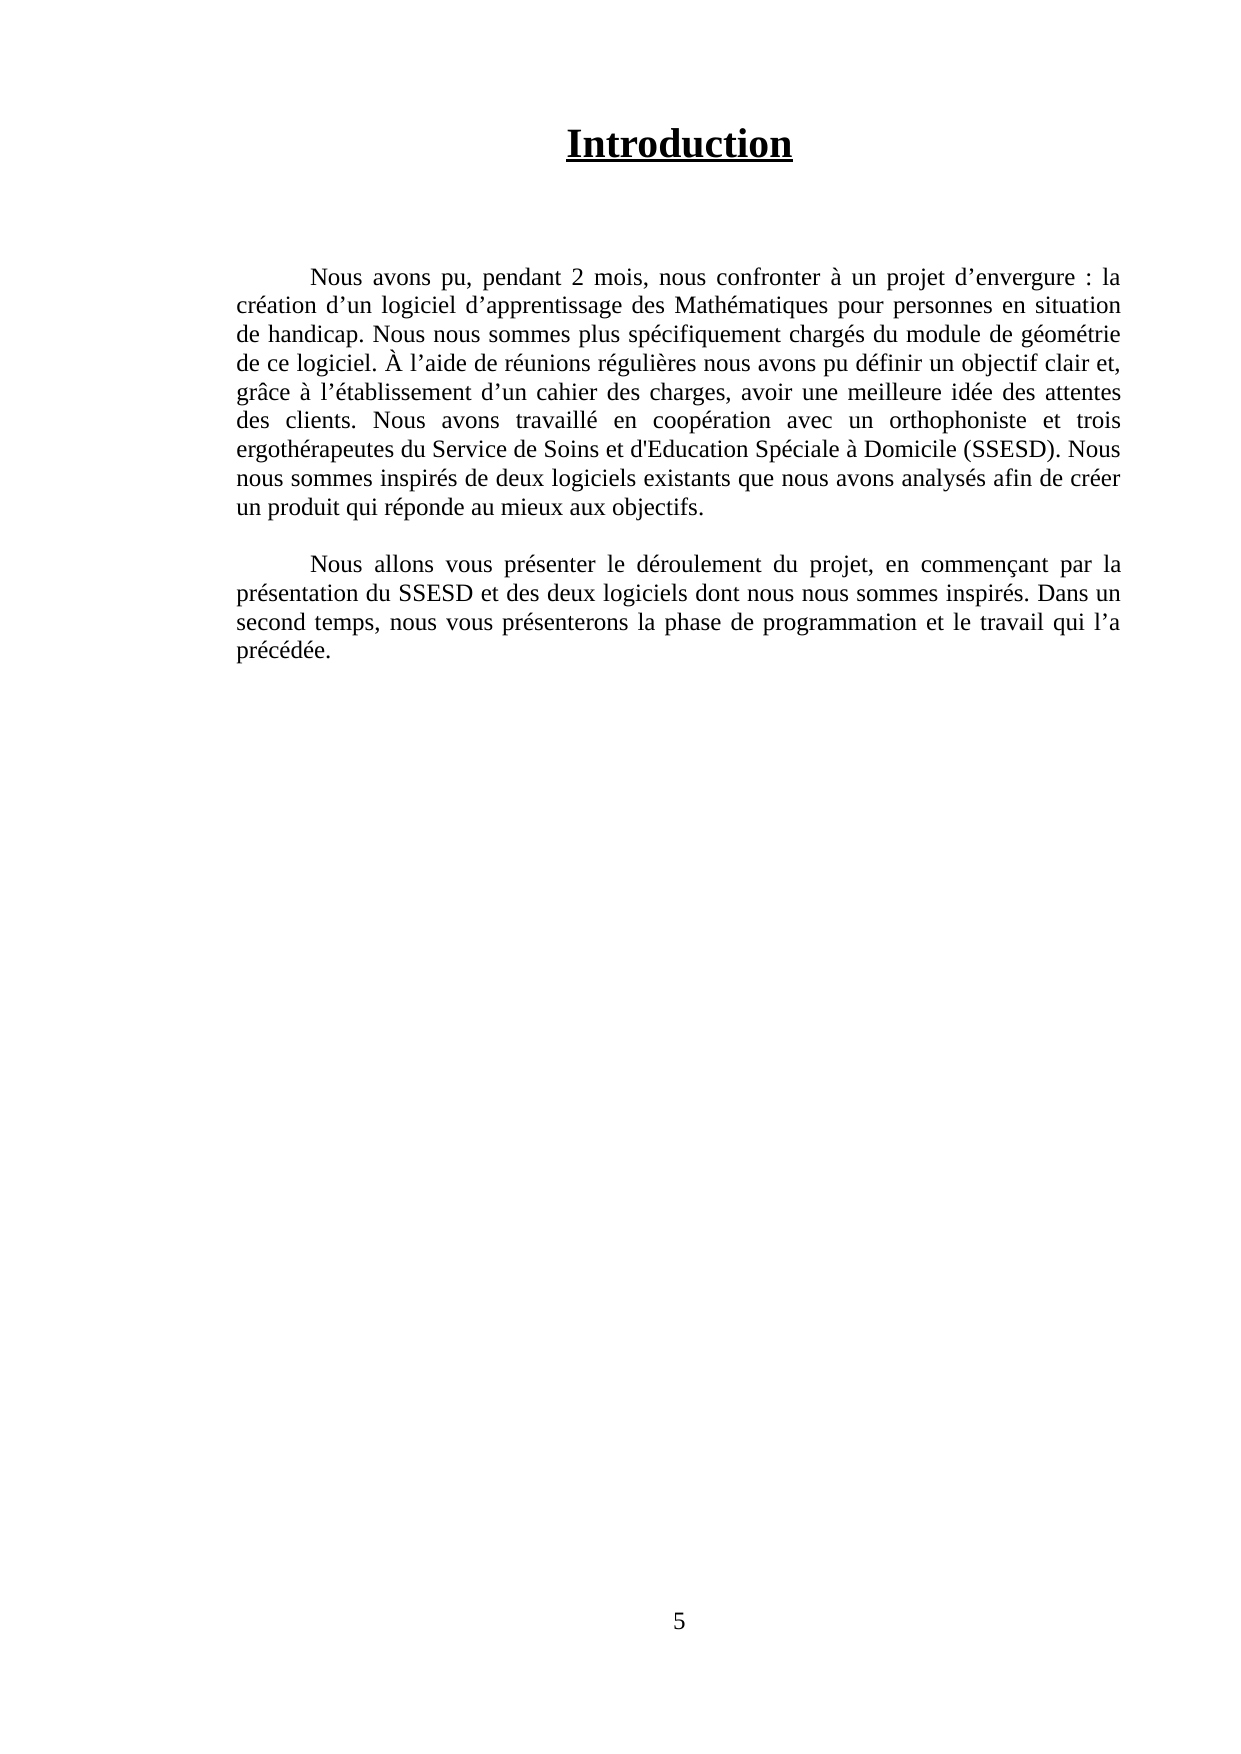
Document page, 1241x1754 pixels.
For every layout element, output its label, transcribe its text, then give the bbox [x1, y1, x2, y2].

text Introduction [236, 118, 1122, 166]
text Nous allons vous présenter le déroulement du projet, en commençant par la présentation du SSESD et des deux logiciels dont nous nous sommes inspirés. Dans un second temps, nous vous présenterons la phase de programmation et le travail qui l’a précédée. [236, 549, 1122, 664]
text Nous avons pu, pendant 2 mois, nous confronter à un projet d’envergure : la création d’un logiciel d’apprentissage des Mathématiques pour personnes en situation de handicap. Nous nous sommes plus spécifiquement chargés du module de géométrie de ce logiciel. À l’aide de réunions régulières nous avons pu définir un objectif clair et, grâce à l’établissement d’un cahier des charges, avoir une meilleure idée des attentes des clients. Nous avons travaillé en coopération avec un orthophoniste et trois ergothérapeutes du Service de Soins et d'Education Spéciale à Domicile (SSESD). Nous nous sommes inspirés de deux logiciels existants que nous avons analysés afin de créer un produit qui réponde au mieux aux objectifs. [236, 262, 1122, 521]
